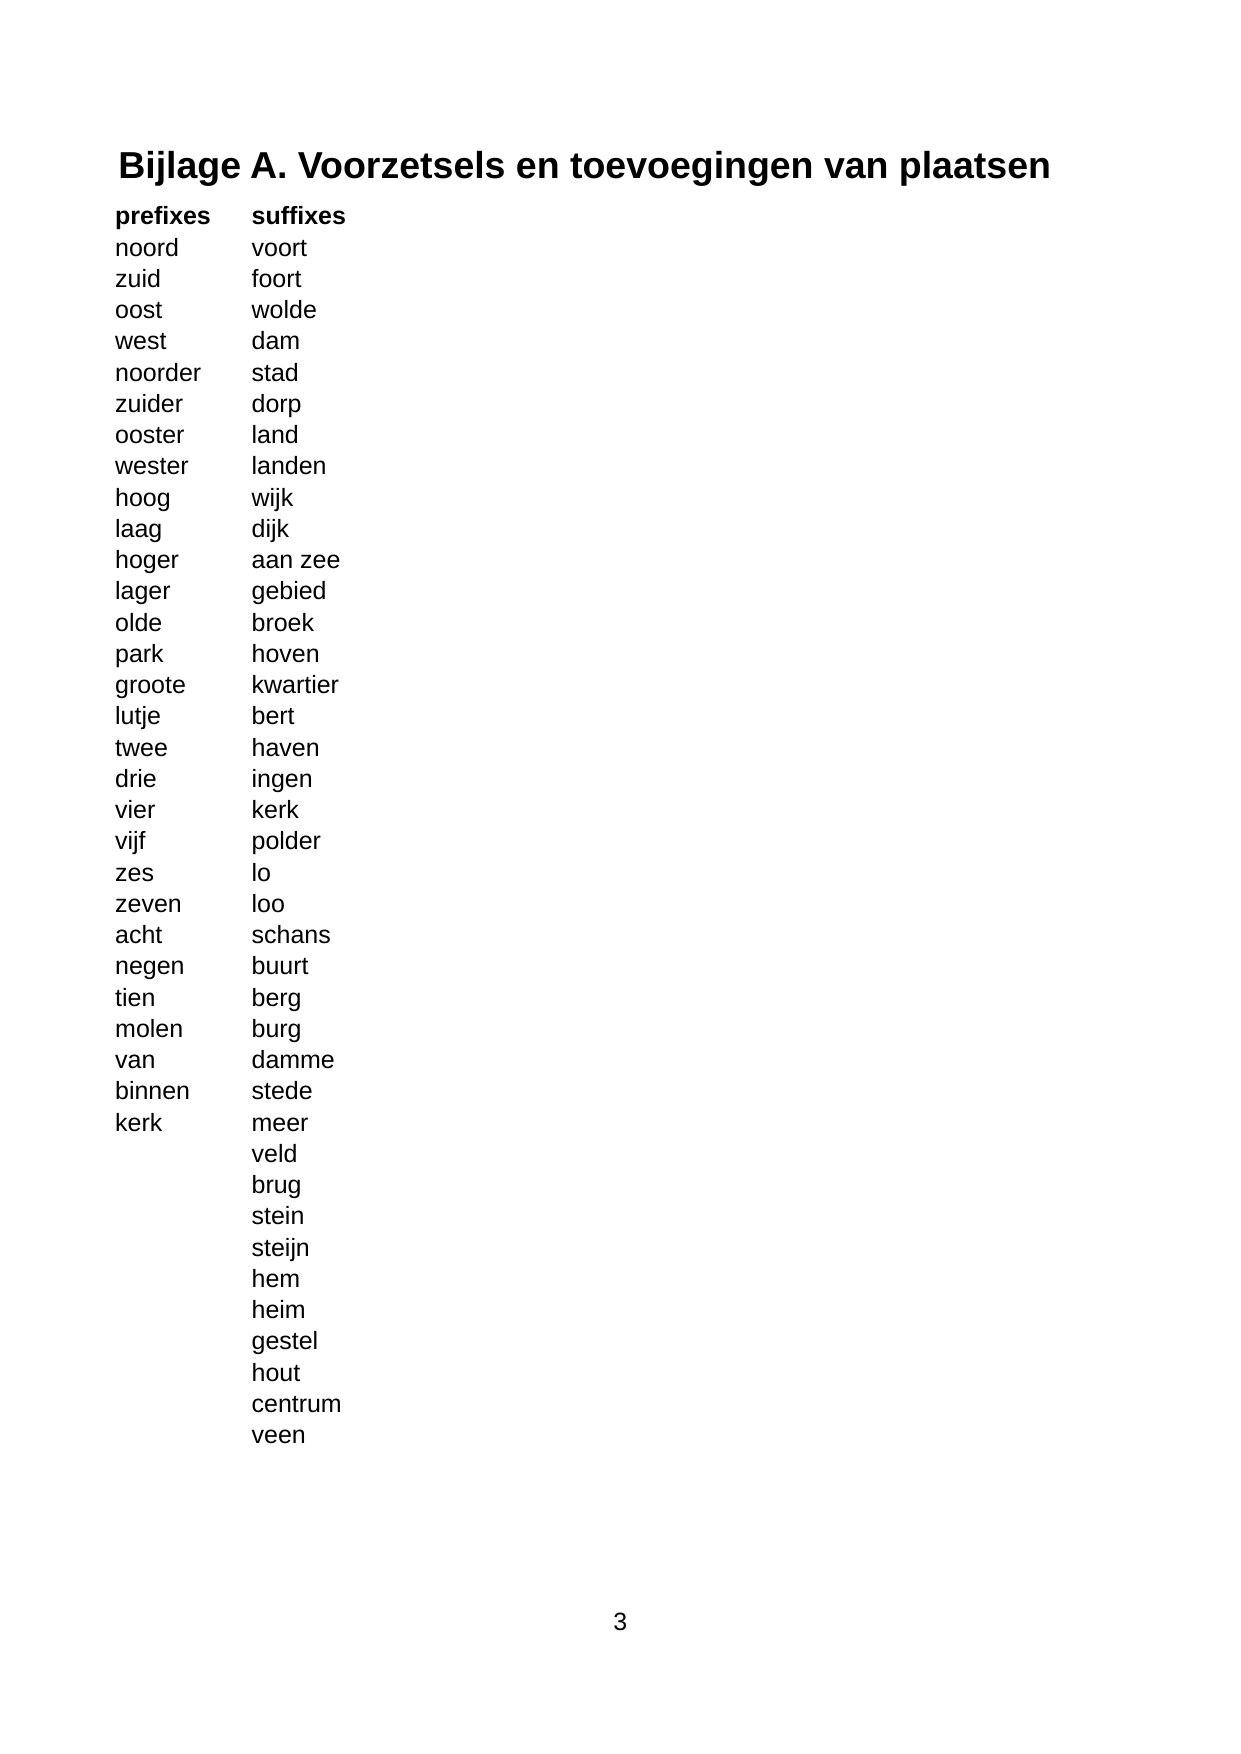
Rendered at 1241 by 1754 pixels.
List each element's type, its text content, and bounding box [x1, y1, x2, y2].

table_cell lager [112, 574, 248, 605]
table_cell aan zee [248, 543, 382, 574]
table_cell brug [248, 1168, 382, 1199]
table_cell voort [248, 230, 382, 261]
table_cell broek [248, 605, 382, 636]
table_cell schans [248, 918, 382, 949]
table_cell hout [248, 1355, 382, 1386]
table_cell noorder [112, 355, 248, 386]
table_cell bert [248, 699, 382, 730]
table_cell drie [112, 761, 248, 792]
table_cell [112, 1355, 248, 1386]
table_cell kwartier [248, 668, 382, 699]
table_cell hem [248, 1261, 382, 1292]
table_cell hoven [248, 636, 382, 667]
table_header suffixes [248, 199, 382, 230]
table_cell ingen [248, 761, 382, 792]
table_cell stein [248, 1199, 382, 1230]
table_cell heim [248, 1293, 382, 1324]
table_cell lo [248, 855, 382, 886]
table_cell groote [112, 668, 248, 699]
table_cell wijk [248, 480, 382, 511]
table_cell dorp [248, 386, 382, 417]
table_cell zuid [112, 261, 248, 292]
table_cell acht [112, 918, 248, 949]
table_cell west [112, 324, 248, 355]
table_cell zuider [112, 386, 248, 417]
table_cell vijf [112, 824, 248, 855]
table_cell hoger [112, 543, 248, 574]
table_cell lutje [112, 699, 248, 730]
table_cell wester [112, 449, 248, 480]
table_cell [112, 1418, 248, 1449]
table_cell dam [248, 324, 382, 355]
table_cell twee [112, 730, 248, 761]
table_cell gestel [248, 1324, 382, 1355]
table_cell damme [248, 1043, 382, 1074]
table_cell [112, 1324, 248, 1355]
table_cell wolde [248, 293, 382, 324]
table_cell zeven [112, 886, 248, 917]
table_cell stad [248, 355, 382, 386]
table_cell gebied [248, 574, 382, 605]
table_cell centrum [248, 1386, 382, 1417]
table_cell haven [248, 730, 382, 761]
table_cell ooster [112, 418, 248, 449]
table_cell loo [248, 886, 382, 917]
table_cell polder [248, 824, 382, 855]
table_cell van [112, 1043, 248, 1074]
table_header prefixes [112, 199, 248, 230]
table_cell steijn [248, 1230, 382, 1261]
table_cell tien [112, 980, 248, 1011]
table_cell zes [112, 855, 248, 886]
table_cell meer [248, 1105, 382, 1136]
table_cell laag [112, 511, 248, 542]
table_cell binnen [112, 1074, 248, 1105]
table_cell [112, 1136, 248, 1167]
table_cell [112, 1168, 248, 1199]
table_cell vier [112, 793, 248, 824]
table_cell [112, 1386, 248, 1417]
table_cell olde [112, 605, 248, 636]
table_cell burg [248, 1011, 382, 1042]
table_cell oost [112, 293, 248, 324]
table_cell foort [248, 261, 382, 292]
table_cell landen [248, 449, 382, 480]
table_cell park [112, 636, 248, 667]
table_cell negen [112, 949, 248, 980]
table_cell stede [248, 1074, 382, 1105]
subtitle Bijlage A. Voorzetsels en toevoegingen van plaatsen [118, 143, 1122, 186]
table_cell molen [112, 1011, 248, 1042]
table_cell [112, 1261, 248, 1292]
table_cell kerk [248, 793, 382, 824]
table_cell veen [248, 1418, 382, 1449]
table_cell berg [248, 980, 382, 1011]
table_cell land [248, 418, 382, 449]
table_cell dijk [248, 511, 382, 542]
table_cell veld [248, 1136, 382, 1167]
table_cell [112, 1230, 248, 1261]
table_cell kerk [112, 1105, 248, 1136]
table_cell [112, 1199, 248, 1230]
table_cell hoog [112, 480, 248, 511]
table_cell buurt [248, 949, 382, 980]
table_cell noord [112, 230, 248, 261]
table_cell [112, 1293, 248, 1324]
